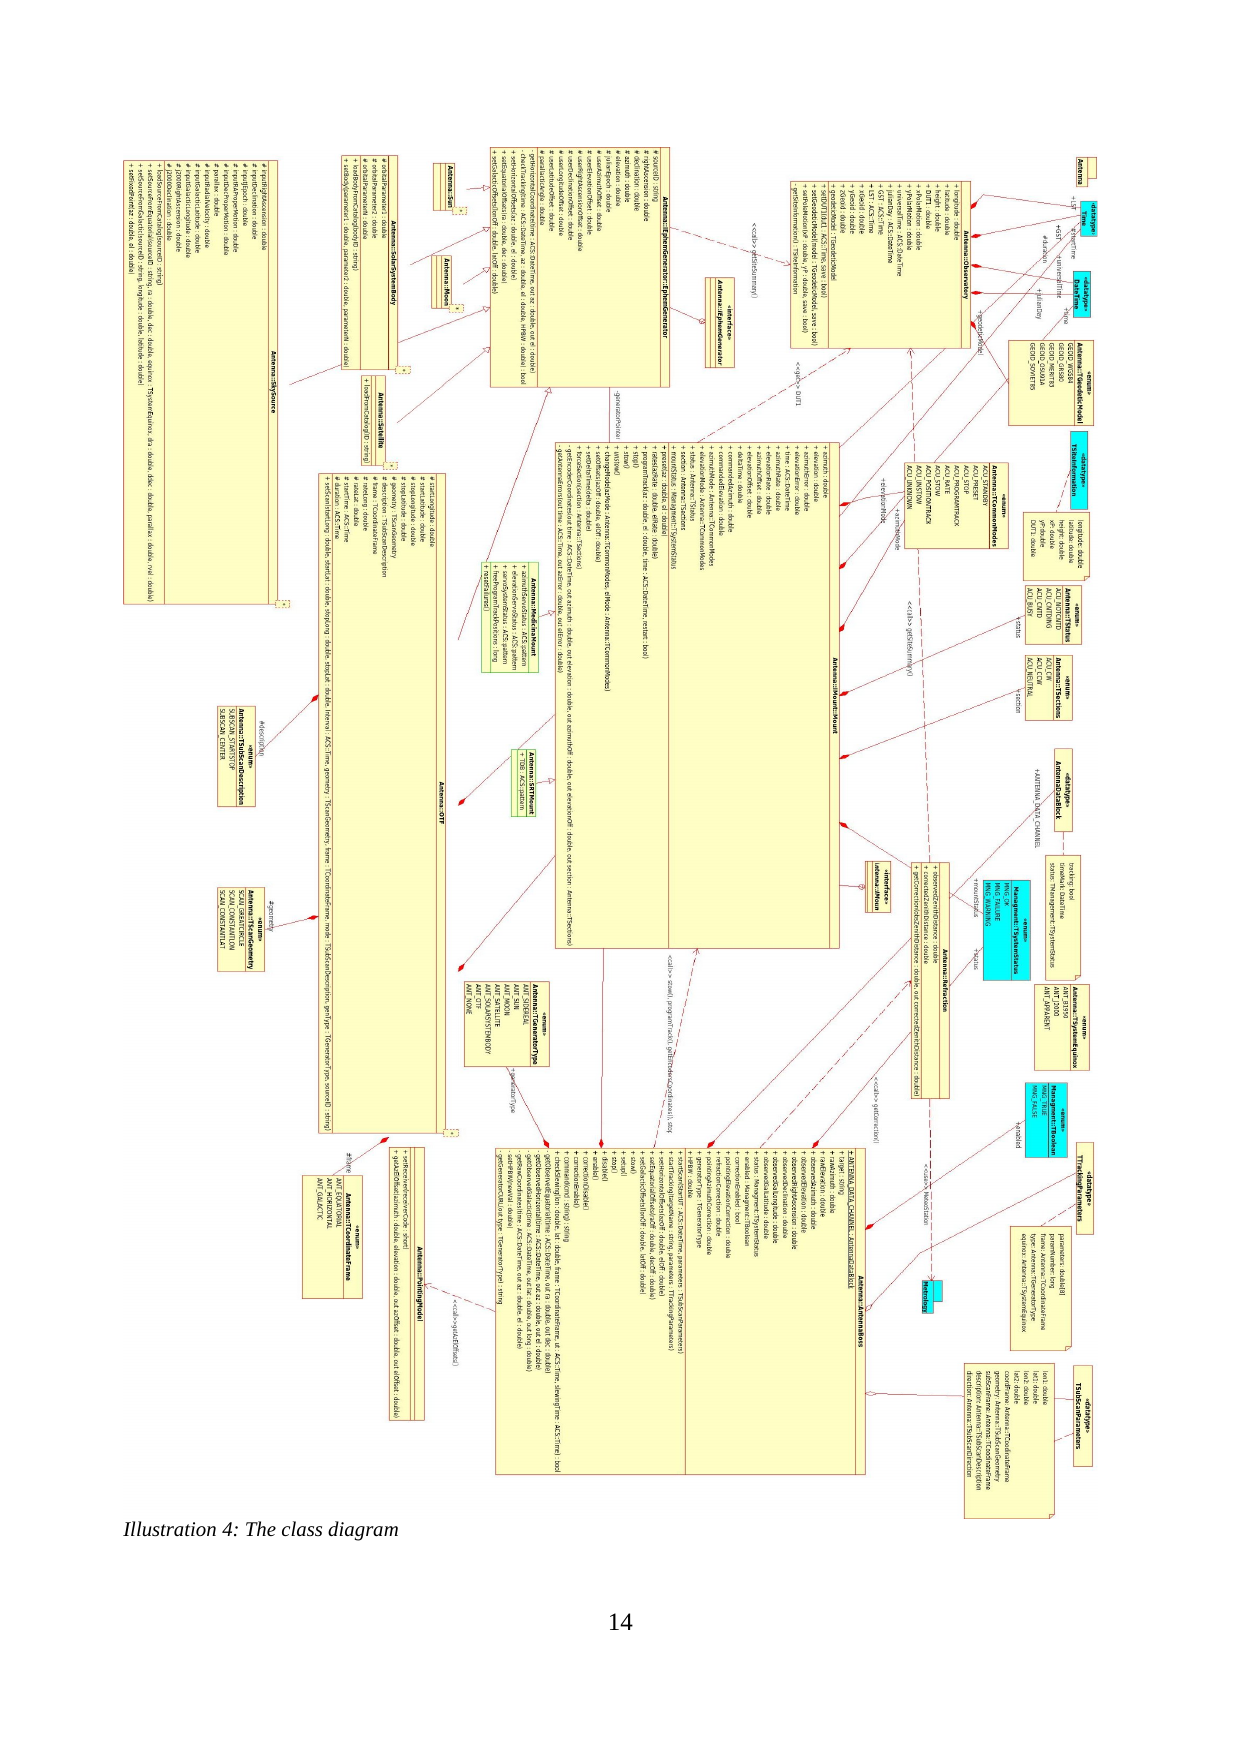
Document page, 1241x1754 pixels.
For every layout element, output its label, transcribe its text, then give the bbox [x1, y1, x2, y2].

picture [123, 147, 1098, 1519]
text Illustration 4: The class diagram [123, 160, 1117, 1541]
